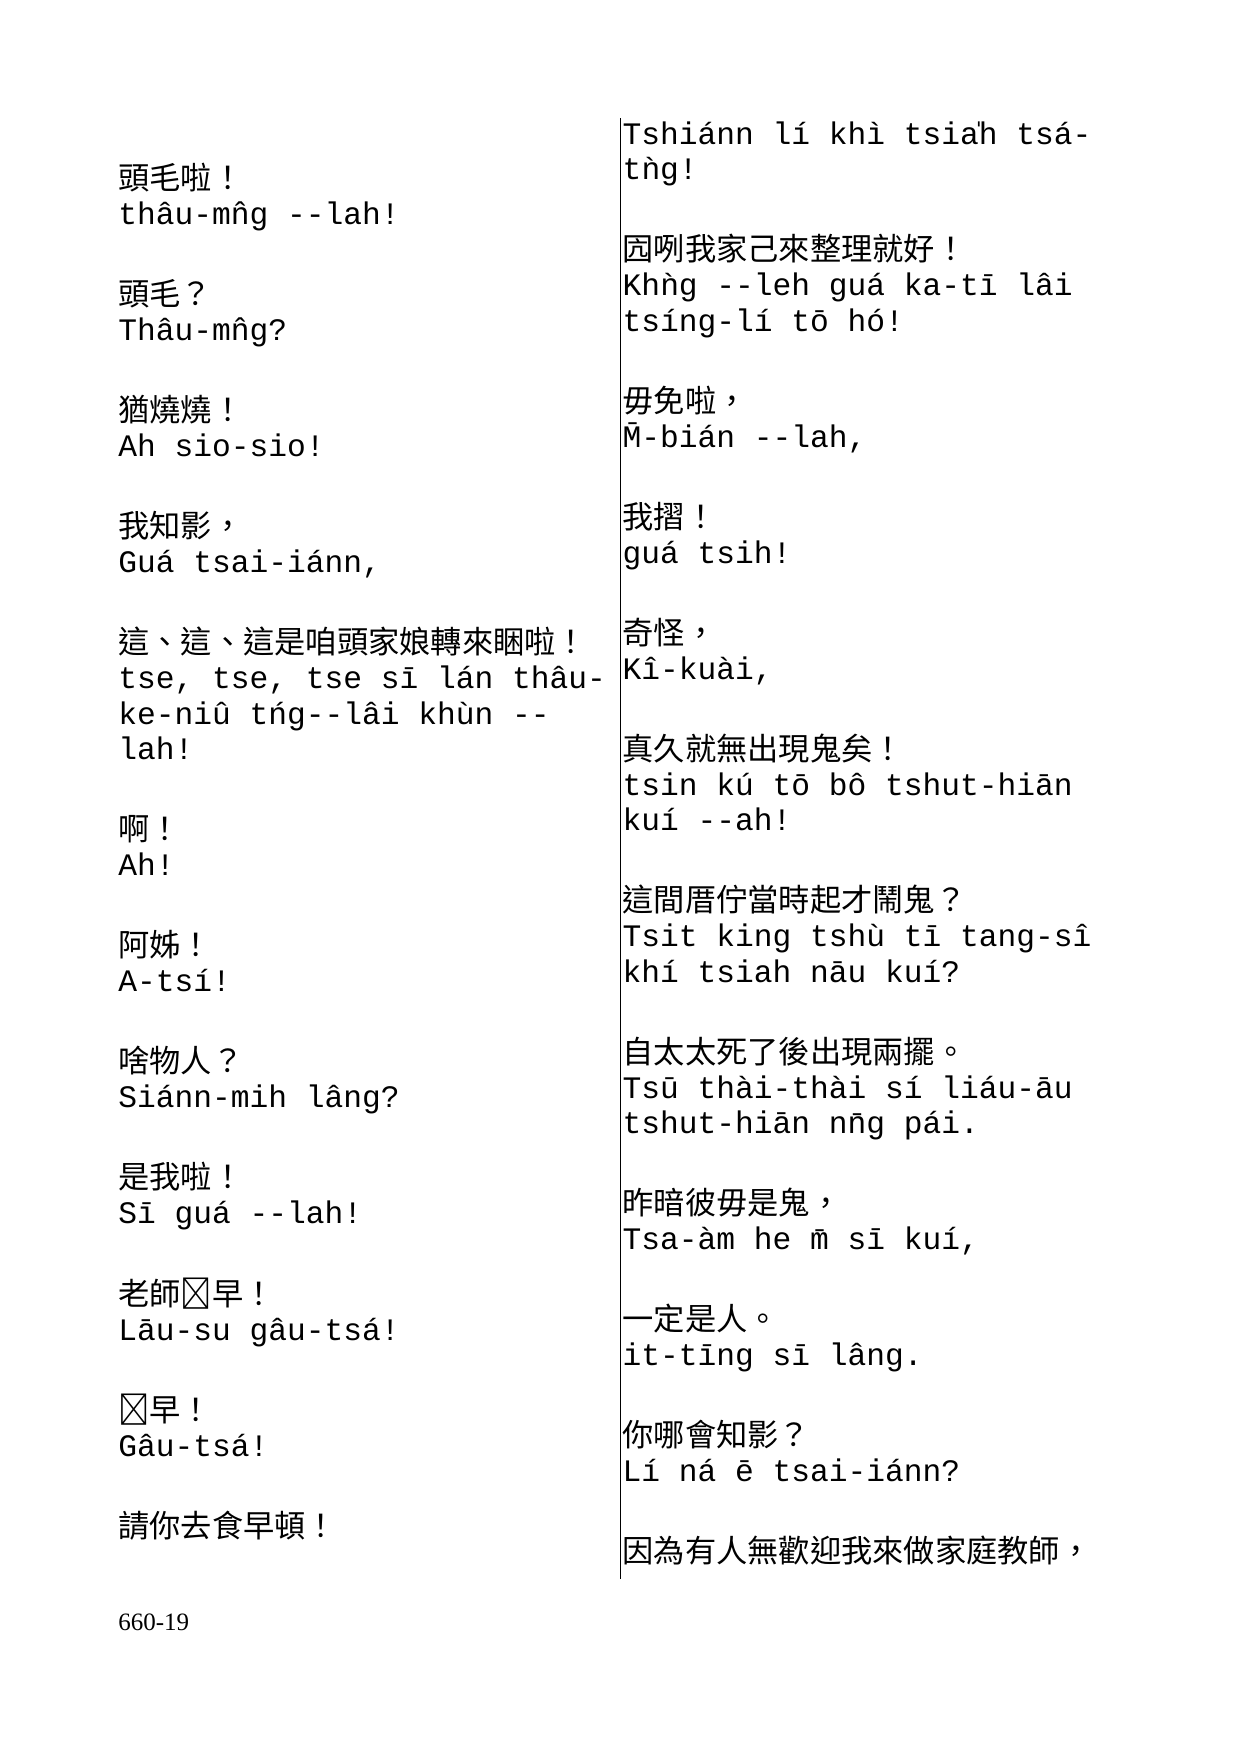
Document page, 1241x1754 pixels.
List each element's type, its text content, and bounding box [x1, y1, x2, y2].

text 請你去食早頓！ [118, 1501, 618, 1546]
text 你哪會知影？ [622, 1410, 1122, 1456]
text 啊！ [118, 804, 618, 850]
text 老師𠢕早！ [118, 1269, 618, 1314]
text 囥咧我家己來整理就好！ [622, 224, 1122, 269]
text 頭毛？ [118, 269, 618, 315]
text tse, tse, tse sī lán thâu-ke-niû tńg--lâi khùn --lah! [118, 663, 618, 769]
text 真久就無出現鬼矣！ [622, 724, 1122, 769]
text 猶燒燒！ [118, 386, 618, 431]
text 自太太死了後出現兩擺。 [622, 1027, 1122, 1072]
text 一定是人。 [622, 1294, 1122, 1339]
text thâu-mn̂g --lah! [118, 199, 618, 234]
text 昨暗彼毋是鬼， [622, 1178, 1122, 1223]
text 是我啦！ [118, 1153, 618, 1198]
text 這間厝佇當時起才鬧鬼？ [622, 875, 1122, 921]
text M̄-bián --lah, [622, 421, 1122, 456]
text 這、這、這是咱頭家娘轉來睏啦！ [118, 618, 618, 663]
text 頭毛啦！ [118, 153, 618, 199]
text Ah sio-sio! [118, 431, 618, 466]
text Lāu-su gâu-tsá! [118, 1314, 618, 1349]
text Thâu-mn̂g? [118, 315, 618, 350]
text Kî-kuài, [622, 653, 1122, 688]
text 阿姊！ [118, 921, 618, 966]
text 我知影， [118, 502, 618, 547]
text it-tīng sī lâng. [622, 1339, 1122, 1375]
text 因為有人無歡迎我來做家庭教師， [622, 1526, 1122, 1572]
text guá tsih! [622, 537, 1122, 572]
text Khǹg --leh guá ka-tī lâi tsíng-lí tō hó! [622, 269, 1122, 340]
text Ah! [118, 850, 618, 885]
text Siánn-mih lâng? [118, 1082, 618, 1117]
text 奇怪， [622, 608, 1122, 653]
text Tsū thài-thài sí liáu-āu tshut-hiān nn̄g pái. [622, 1072, 1122, 1143]
text Tsit king tshù tī tang-sî khí tsiah nāu kuí? [622, 921, 1122, 991]
text 我摺！ [622, 492, 1122, 537]
text Lí ná ē tsai-iánn? [622, 1456, 1122, 1491]
text 𠢕早！ [118, 1385, 618, 1430]
text 啥物人？ [118, 1037, 618, 1082]
text A-tsí! [118, 966, 618, 1001]
text Tshiánn lí khì tsia̍h tsá-tǹg! [622, 118, 1122, 189]
text 毋免啦， [622, 376, 1122, 421]
text Sī guá --lah! [118, 1198, 618, 1233]
text Tsa-àm he m̄ sī kuí, [622, 1223, 1122, 1259]
text Guá tsai-iánn, [118, 547, 618, 582]
text tsin kú tō bô tshut-hiān kuí --ah! [622, 769, 1122, 840]
text Gâu-tsá! [118, 1430, 618, 1465]
